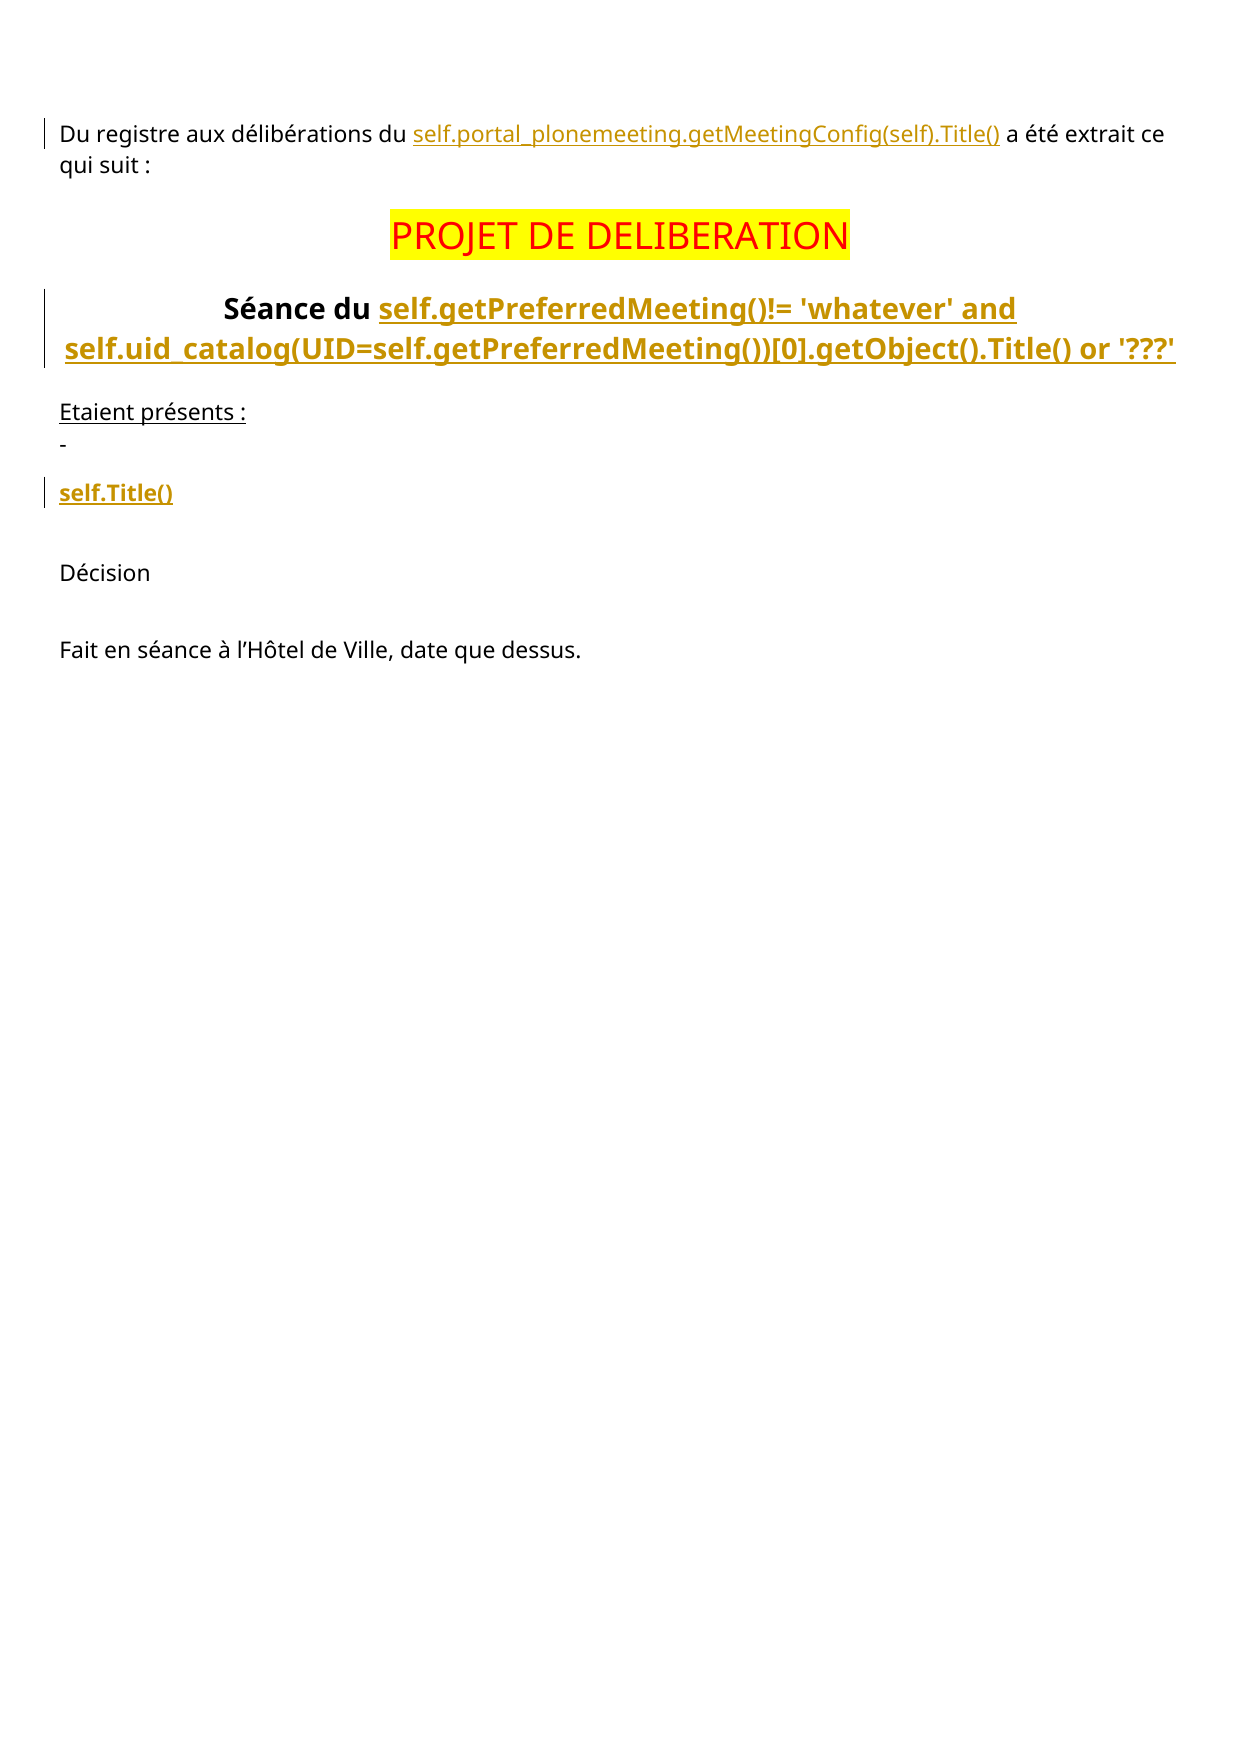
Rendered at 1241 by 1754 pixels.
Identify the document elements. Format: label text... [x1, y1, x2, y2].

text Etaient présents : [59, 368, 1181, 428]
text Fait en séance à l’Hôtel de Ville, date que dessus. [59, 634, 1181, 665]
text Du registre aux délibérations du self.portal_plonemeeting.getMeetingConfig(self).Title() a été extrait ce qui suit : [59, 118, 1181, 209]
text Décision [59, 557, 1181, 588]
text Séance du self.getPreferredMeeting()!= 'whatever' and self.uid_catalog(UID=self.getPreferredMeeting())[0].getObject().Title() or '???' [59, 288, 1181, 368]
text PROJET DE DELIBERATION [59, 209, 1181, 260]
text - [59, 428, 1181, 459]
text self.Title() [59, 477, 1181, 508]
